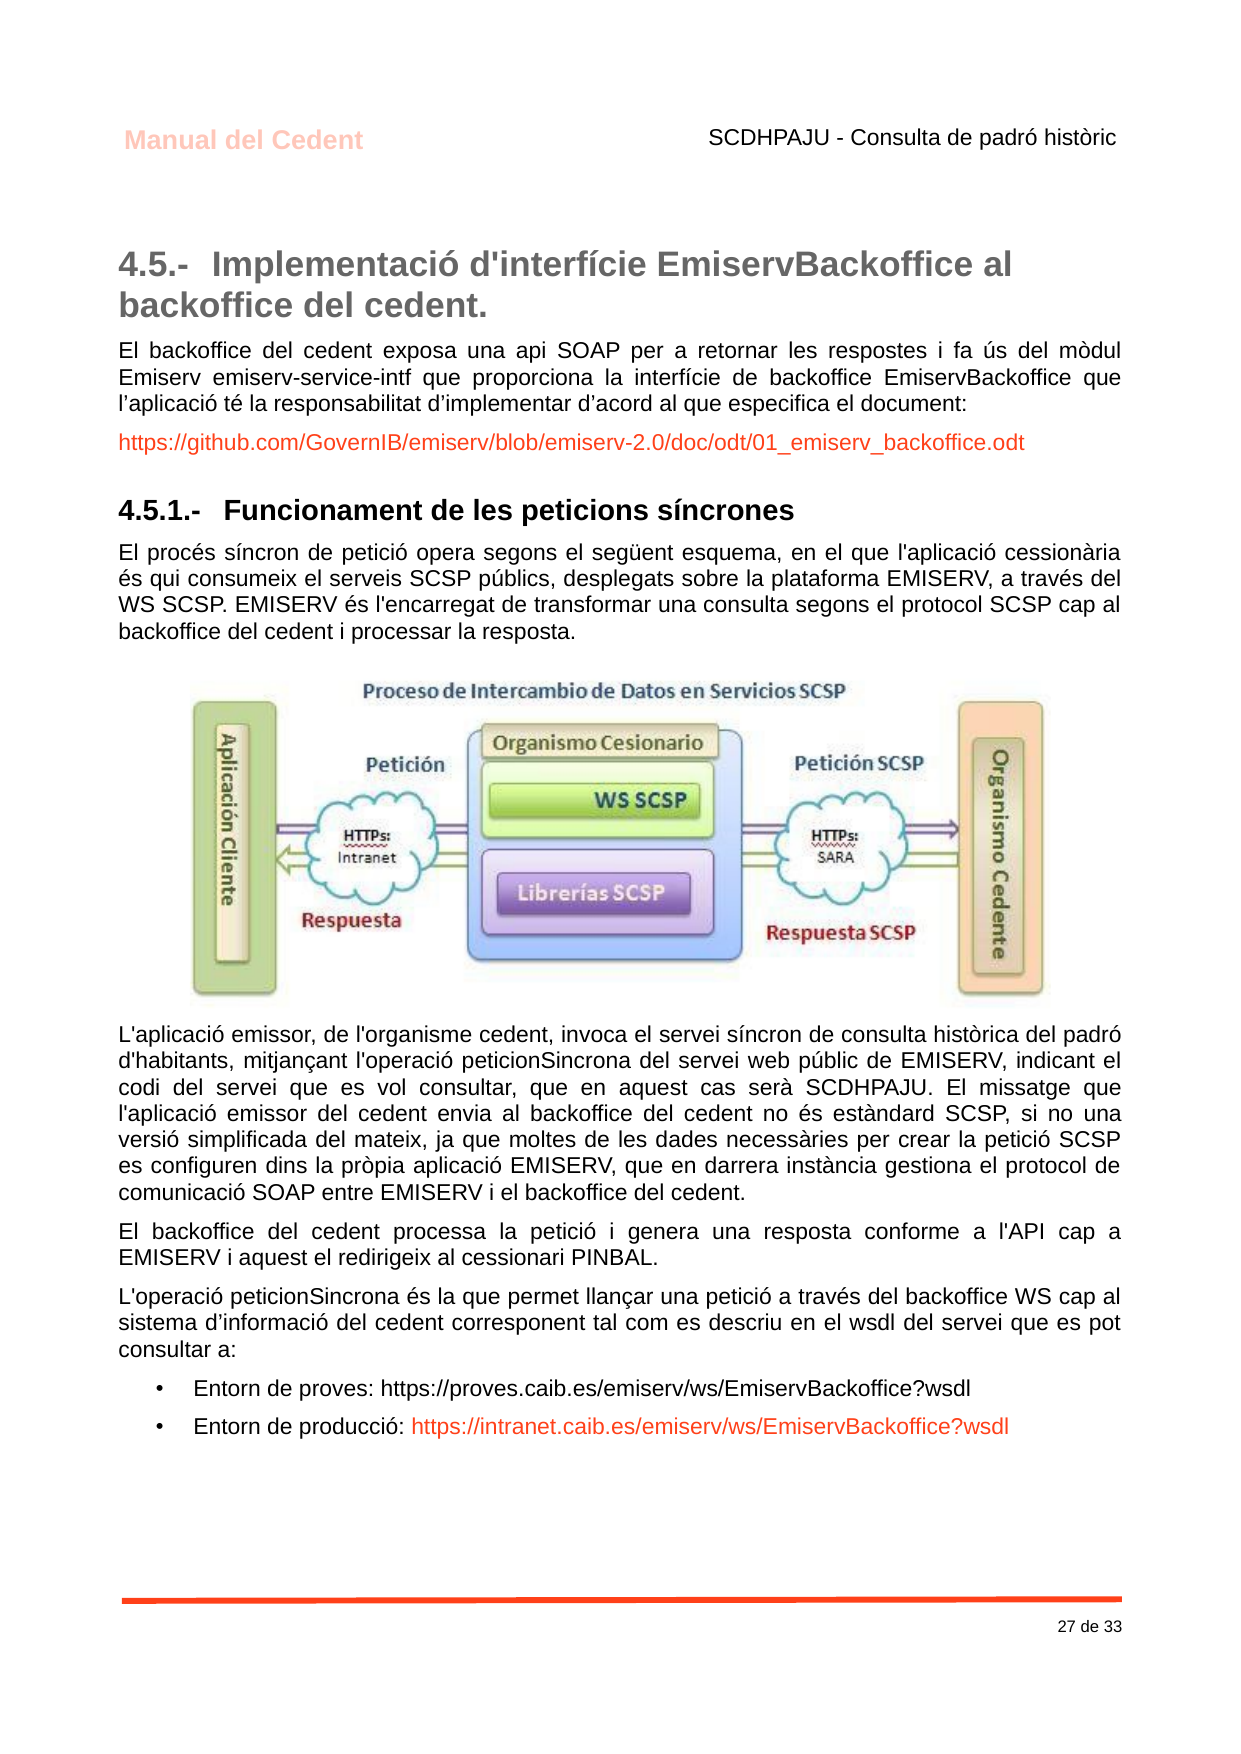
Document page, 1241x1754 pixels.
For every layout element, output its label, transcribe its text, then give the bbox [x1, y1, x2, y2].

text L'aplicació emissor, de l'organisme cedent, invoca el servei síncron de consulta històrica del padró d'habitants, mitjançant l'operació peticionSincrona del servei web públic de EMISERV, indicant el codi del servei que es vol consultar, que en aquest cas serà SCDHPAJU. El missatge que l'aplicació emissor del cedent envia al backoffice del cedent no és estàndard SCSP, si no una versió simplificada del mateix, ja que moltes de les dades necessàries per crear la petició SCSP es configuren dins la pròpia aplicació EMISERV, que en darrera instància gestiona el protocol de comunicació SOAP entre EMISERV i el backoffice del cedent. [118, 1021, 1122, 1205]
text L'operació peticionSincrona és la que permet llançar una petició a través del backoffice WS cap al sistema d’informació del cedent corresponent tal com es descriu en el wsdl del servei que es pot consultar a: [118, 1283, 1122, 1362]
subtitle Implementació d'interfície EmiservBackoffice al backoffice del cedent. [118, 243, 1122, 325]
text https://github.com/GovernIB/emiserv/blob/emiserv-2.0/doc/odt/01_emiserv_backoffice.odt [118, 429, 1122, 455]
list Entorn de proves: https://proves.caib.es/emiserv/ws/EmiservBackoffice?wsdl [156, 1374, 1122, 1401]
text El backoffice del cedent exposa una api SOAP per a retornar les respostes i fa ús del mòdul Emiserv emiserv-service-intf que proporciona la interfície de backoffice EmiservBackoffice que l’aplicació té la responsabilitat d’implementar d’acord al que especifica el document: [118, 337, 1122, 416]
list Entorn de producció: https://intranet.caib.es/emiserv/ws/EmiservBackoffice?wsdl [156, 1413, 1122, 1440]
text El backoffice del cedent processa la petició i genera una resposta conforme a l'API cap a EMISERV i aquest el redirigeix al cessionari PINBAL. [118, 1218, 1122, 1270]
picture [189, 656, 1051, 1009]
subtitle Funcionament de les peticions síncrones [118, 493, 1122, 526]
text El procés síncron de petició opera segons el següent esquema, en el que l'aplicació cessionària és qui consumeix el serveis SCSP públics, desplegats sobre la plataforma EMISERV, a través del WS SCSP. EMISERV és l'encarregat de transformar una consulta segons el protocol SCSP cap al backoffice del cedent i processar la resposta. [118, 539, 1122, 644]
